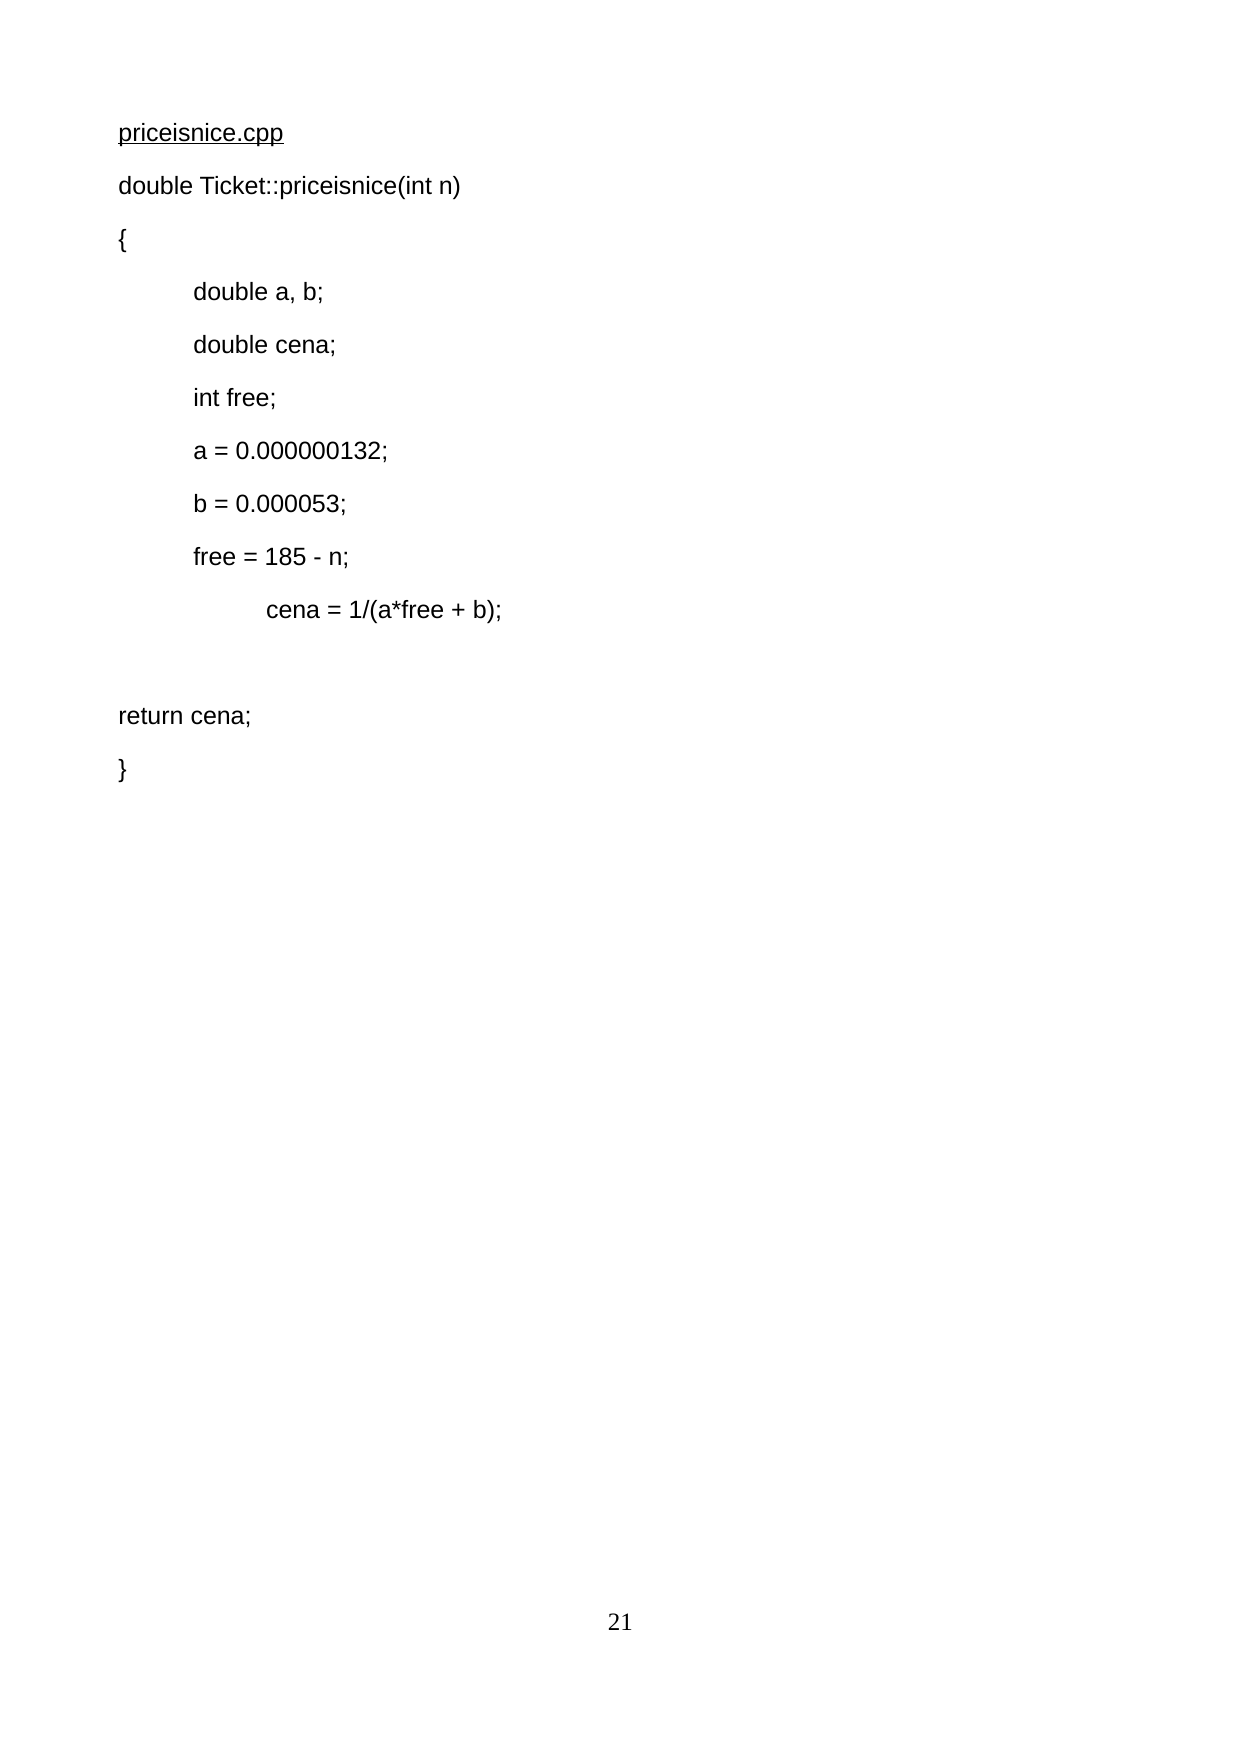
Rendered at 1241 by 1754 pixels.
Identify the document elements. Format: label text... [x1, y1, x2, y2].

text double Ticket::priceisnice(int n) [118, 171, 1122, 200]
text { [118, 224, 1122, 253]
text double cena; [118, 330, 1122, 359]
text int free; [118, 383, 1122, 412]
text return cena; [118, 701, 1122, 730]
text priceisnice.cpp [118, 118, 1122, 147]
text b = 0.000053; [118, 489, 1122, 518]
text a = 0.000000132; [118, 436, 1122, 465]
text free = 185 - n; [118, 542, 1122, 571]
text cena = 1/(a*free + b); [118, 595, 1122, 624]
text double a, b; [118, 277, 1122, 306]
text } [118, 754, 1122, 783]
